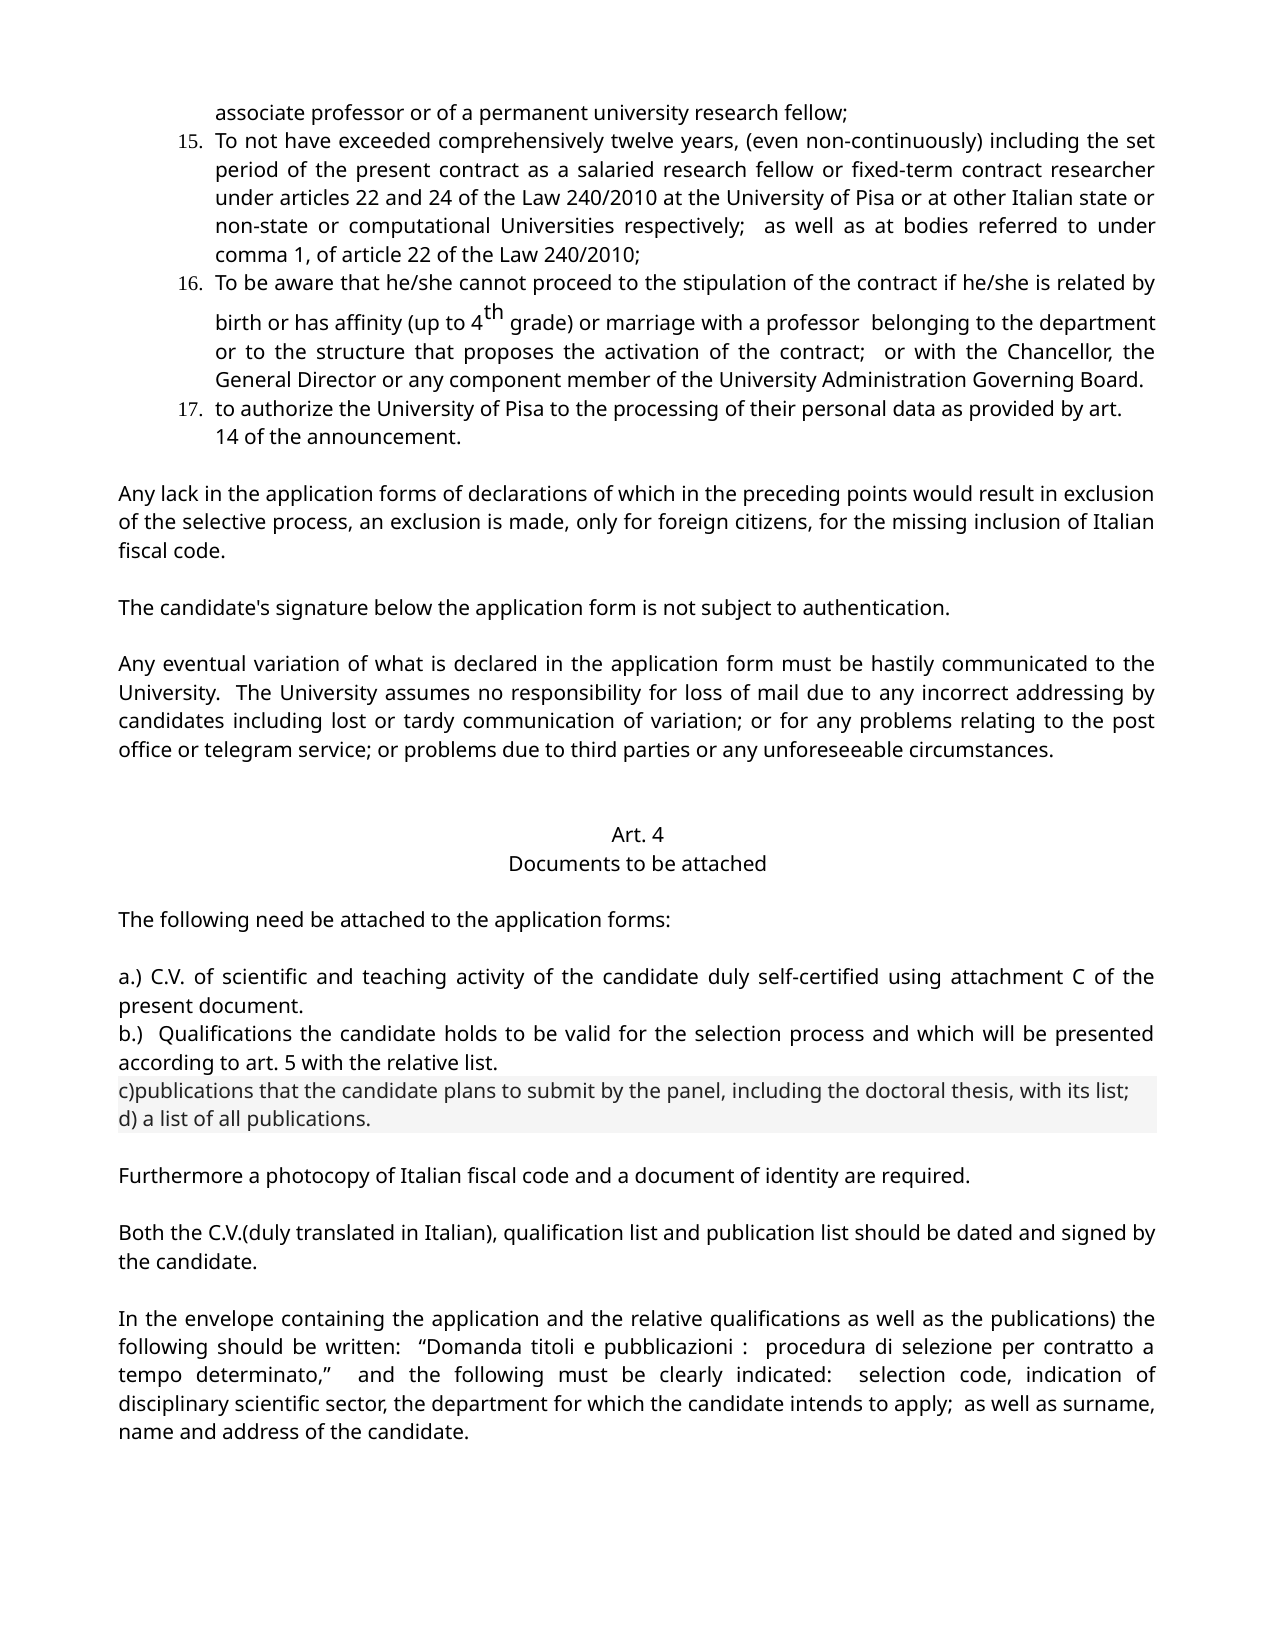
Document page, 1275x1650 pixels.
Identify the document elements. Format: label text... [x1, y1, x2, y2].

list to authorize the University of Pisa to the processing of their personal data as provided by art. [177, 394, 1157, 422]
text Any eventual variation of what is declared in the application form must be hastily communicated to the University. The University assumes no responsibility for loss of mail due to any incorrect addressing by candidates including lost or tardy communication of variation; or for any problems relating to the post office or telegram service; or problems due to third parties or any unforeseeable circumstances. [118, 649, 1157, 763]
list To not have exceeded comprehensively twelve years, (even non-continuously) including the set period of the present contract as a salaried research fellow or fixed-term contract researcher under articles 22 and 24 of the Law 240/2010 at the University of Pisa or at other Italian state or non-state or computational Universities respectively; as well as at bodies referred to under comma 1, of article 22 of the Law 240/2010; [177, 126, 1157, 268]
text a.) C.V. of scientific and teaching activity of the candidate duly self-certified using attachment C of the present document. [118, 962, 1157, 1019]
text c)publications that the candidate plans to submit by the panel, including the doctoral thesis, with its list; d) a list of all publications. [118, 1076, 1157, 1133]
text 14 of the announcement. [215, 422, 1157, 451]
list associate professor or of a permanent university research fellow; [177, 98, 1157, 126]
text Both the C.V.(duly translated in Italian), qualification list and publication list should be dated and signed by the candidate. [118, 1218, 1157, 1275]
text b.) Qualifications the candidate holds to be valid for the selection process and which will be presented according to art. 5 with the relative list. [118, 1019, 1157, 1076]
text Art. 4 [118, 820, 1157, 849]
text Furthermore a photocopy of Italian fiscal code and a document of identity are required. [118, 1161, 1157, 1190]
list To be aware that he/she cannot proceed to the stipulation of the contract if he/she is related by birth or has affinity (up to 4th grade) or marriage with a professor belonging to the department or to the structure that proposes the activation of the contract; or with the Chancellor, the General Director or any component member of the University Administration Governing Board. [177, 268, 1157, 394]
text In the envelope containing the application and the relative qualifications as well as the publications) the following should be written: “Domanda titoli e pubblicazioni : procedura di selezione per contratto a tempo determinato,” and the following must be clearly indicated: selection code, indication of disciplinary scientific sector, the department for which the candidate intends to apply; as well as surname, name and address of the candidate. [118, 1304, 1157, 1446]
text Documents to be attached [118, 849, 1157, 877]
text The following need be attached to the application forms: [118, 906, 1157, 934]
text Any lack in the application forms of declarations of which in the preceding points would result in exclusion of the selective process, an exclusion is made, only for foreign citizens, for the missing inclusion of Italian fiscal code. [118, 479, 1157, 564]
text The candidate's signature below the application form is not subject to authentication. [118, 593, 1157, 621]
